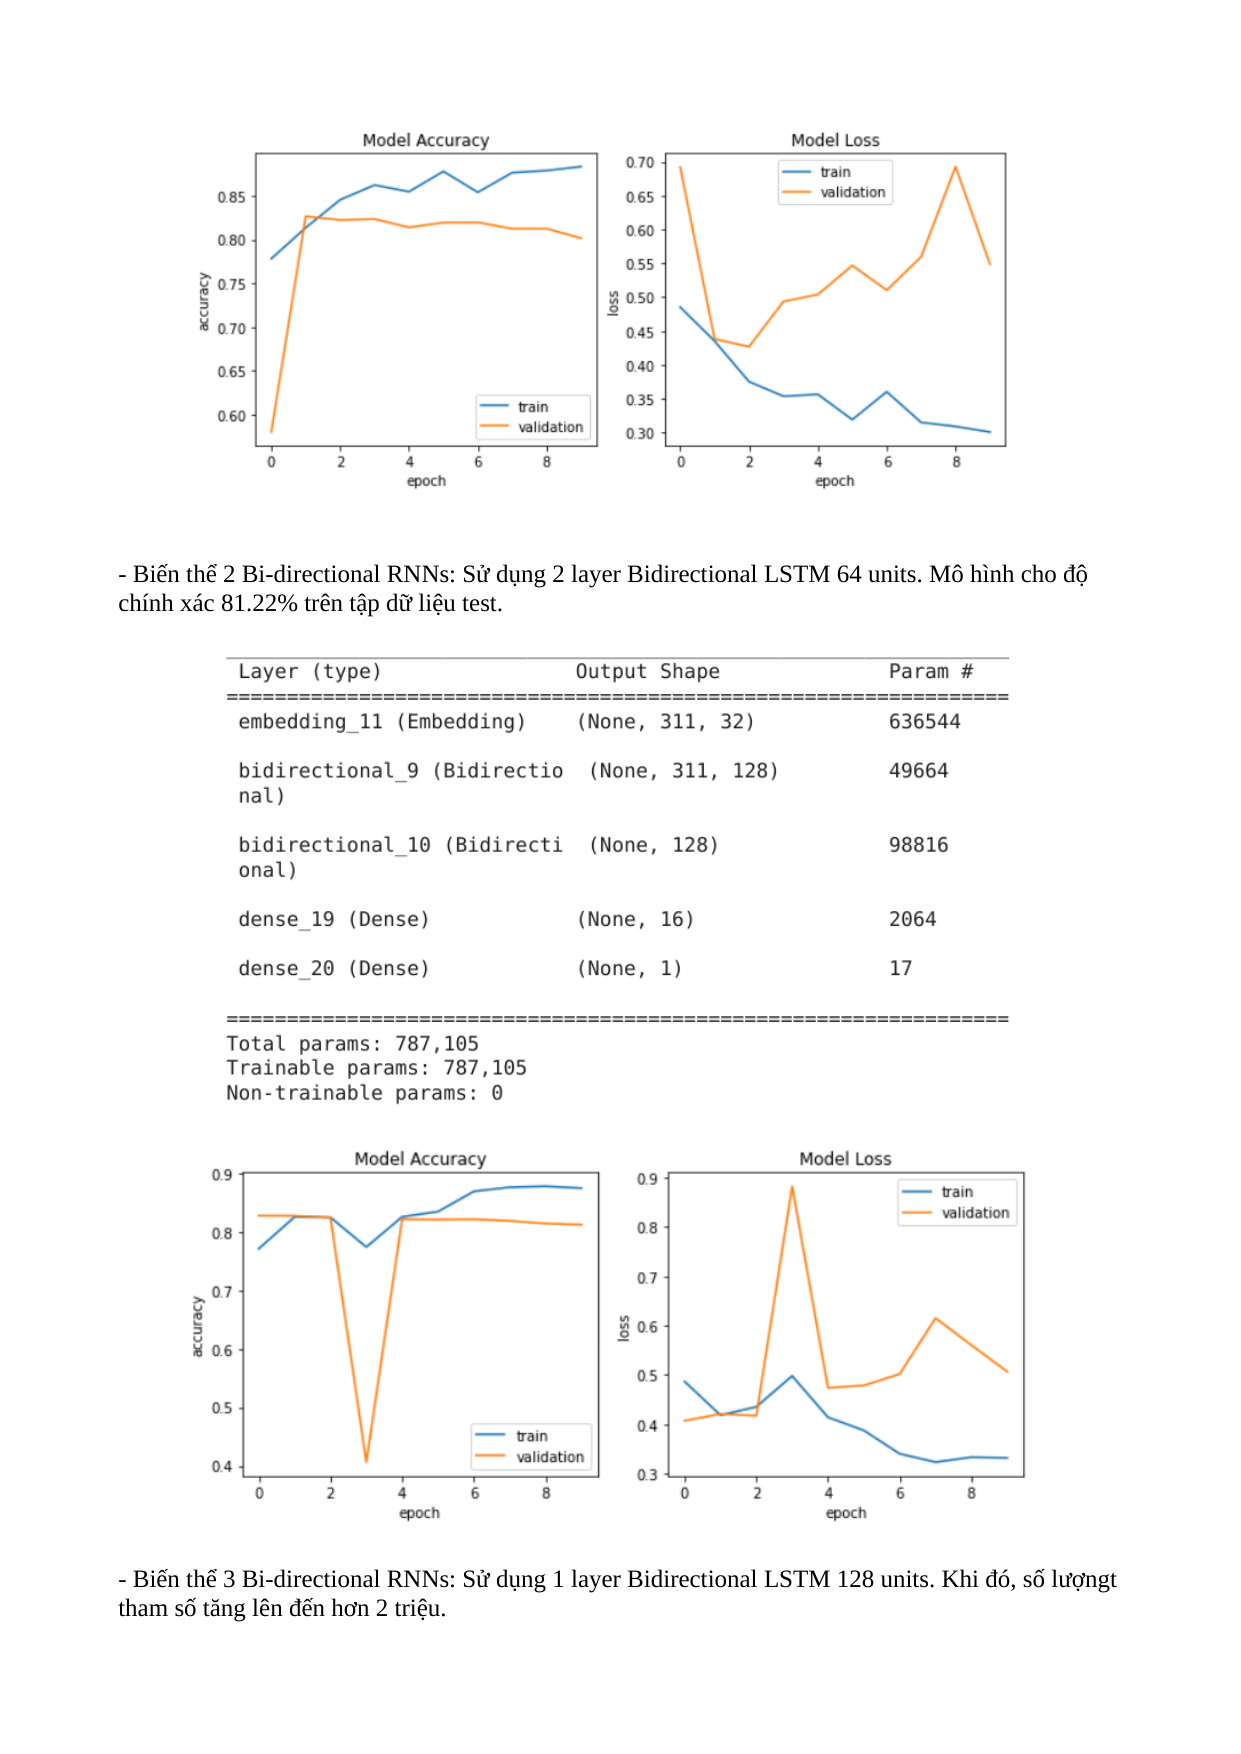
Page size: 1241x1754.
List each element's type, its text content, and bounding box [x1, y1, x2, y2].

picture [217, 645, 1023, 1110]
picture [171, 1138, 1069, 1536]
text - Biến thể 3 Bi-directional RNNs: Sử dụng 1 layer Bidirectional LSTM 128 units. Khi đó, số lượngt tham số tăng lên đến hơn 2 triệu. [118, 1564, 1122, 1622]
text - Biến thể 2 Bi-directional RNNs: Sử dụng 2 layer Bidirectional LSTM 64 units. Mô hình cho độ chính xác 81.22% trên tập dữ liệu test. [118, 559, 1122, 616]
picture [187, 118, 1053, 502]
